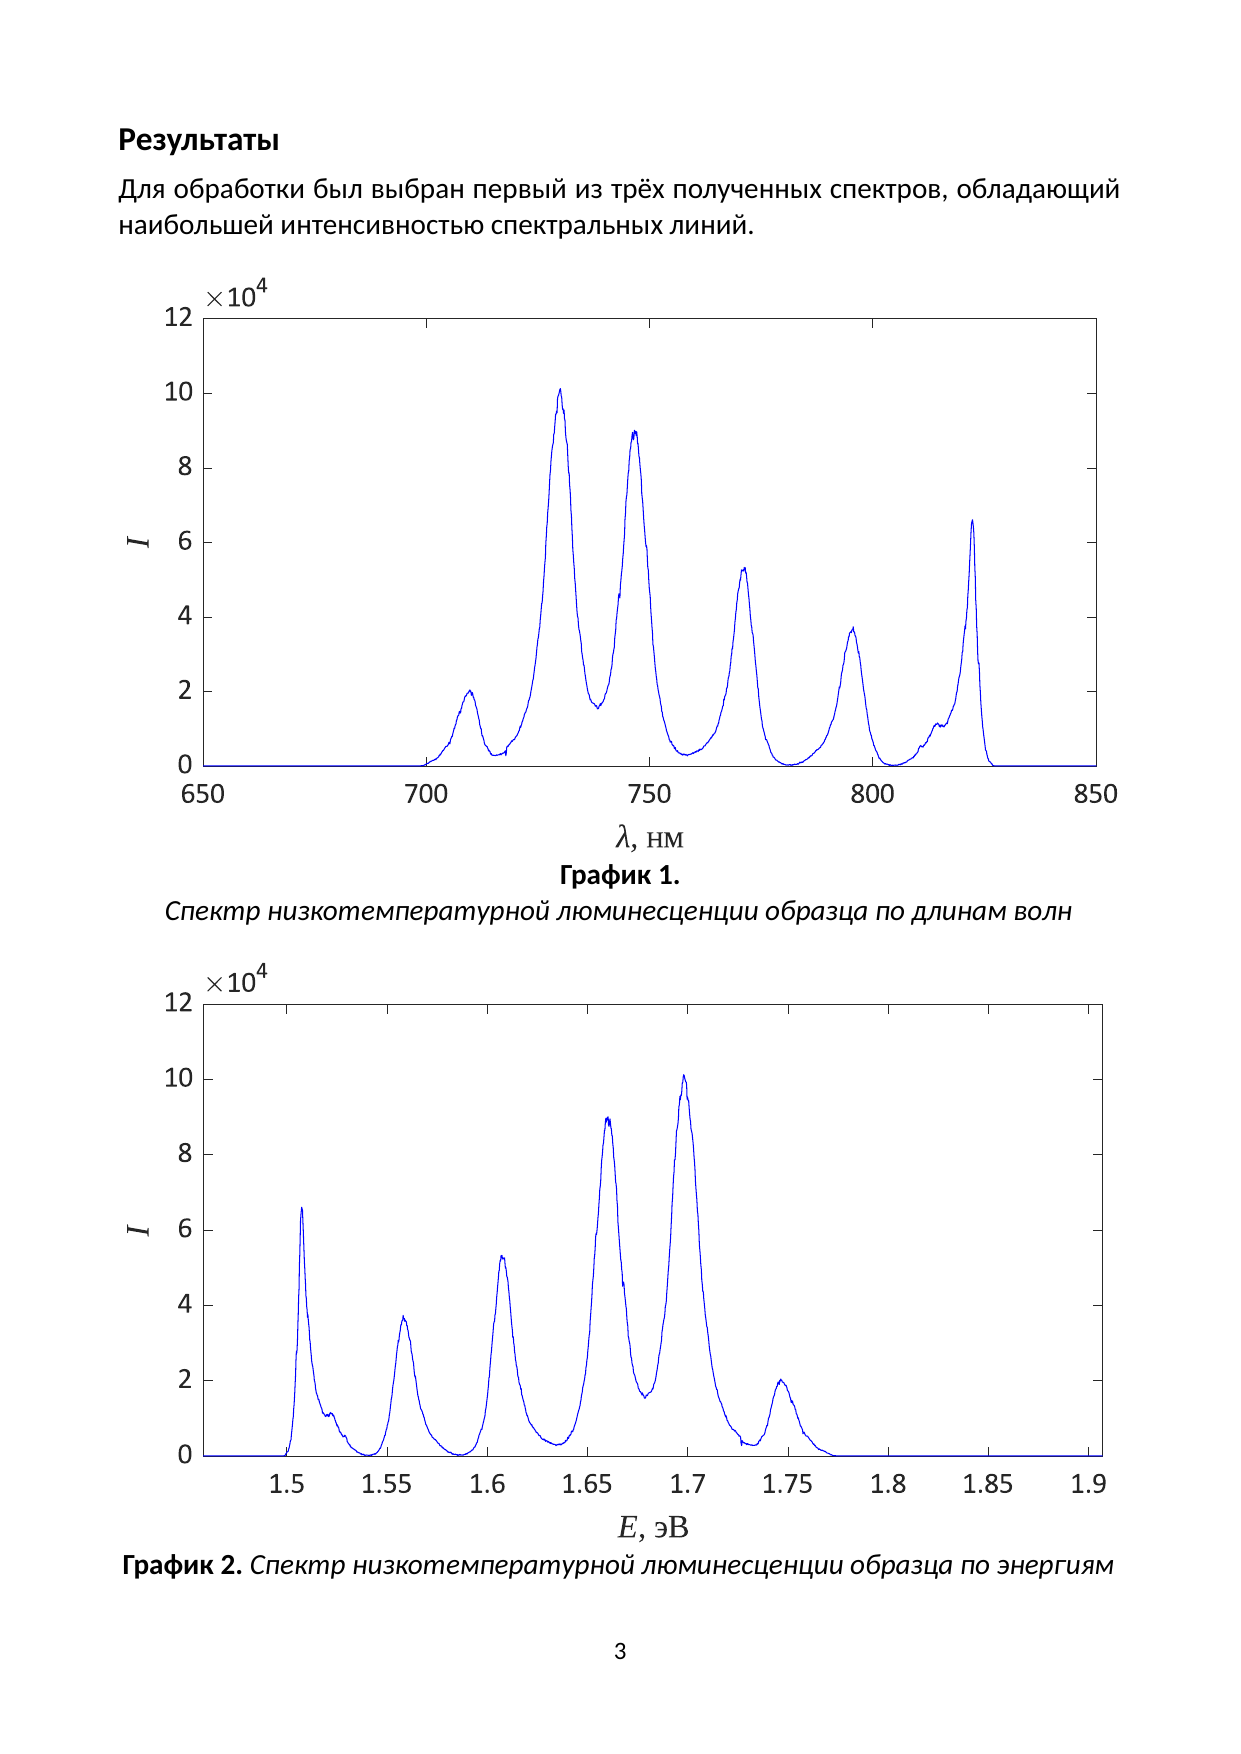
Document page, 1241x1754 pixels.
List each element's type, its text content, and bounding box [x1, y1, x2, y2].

subtitle Результаты [118, 118, 1122, 159]
text Для обработки был выбран первый из трёх полученных спектров, обладающий наибольшей интенсивностью спектральных линий. [118, 171, 1122, 242]
text График 2. Спектр низкотемпературной люминесценции образца по энергиям [118, 1546, 1122, 1582]
text График 1. Спектр низкотемпературной люминесценции образца по длинам волн [118, 856, 1122, 927]
